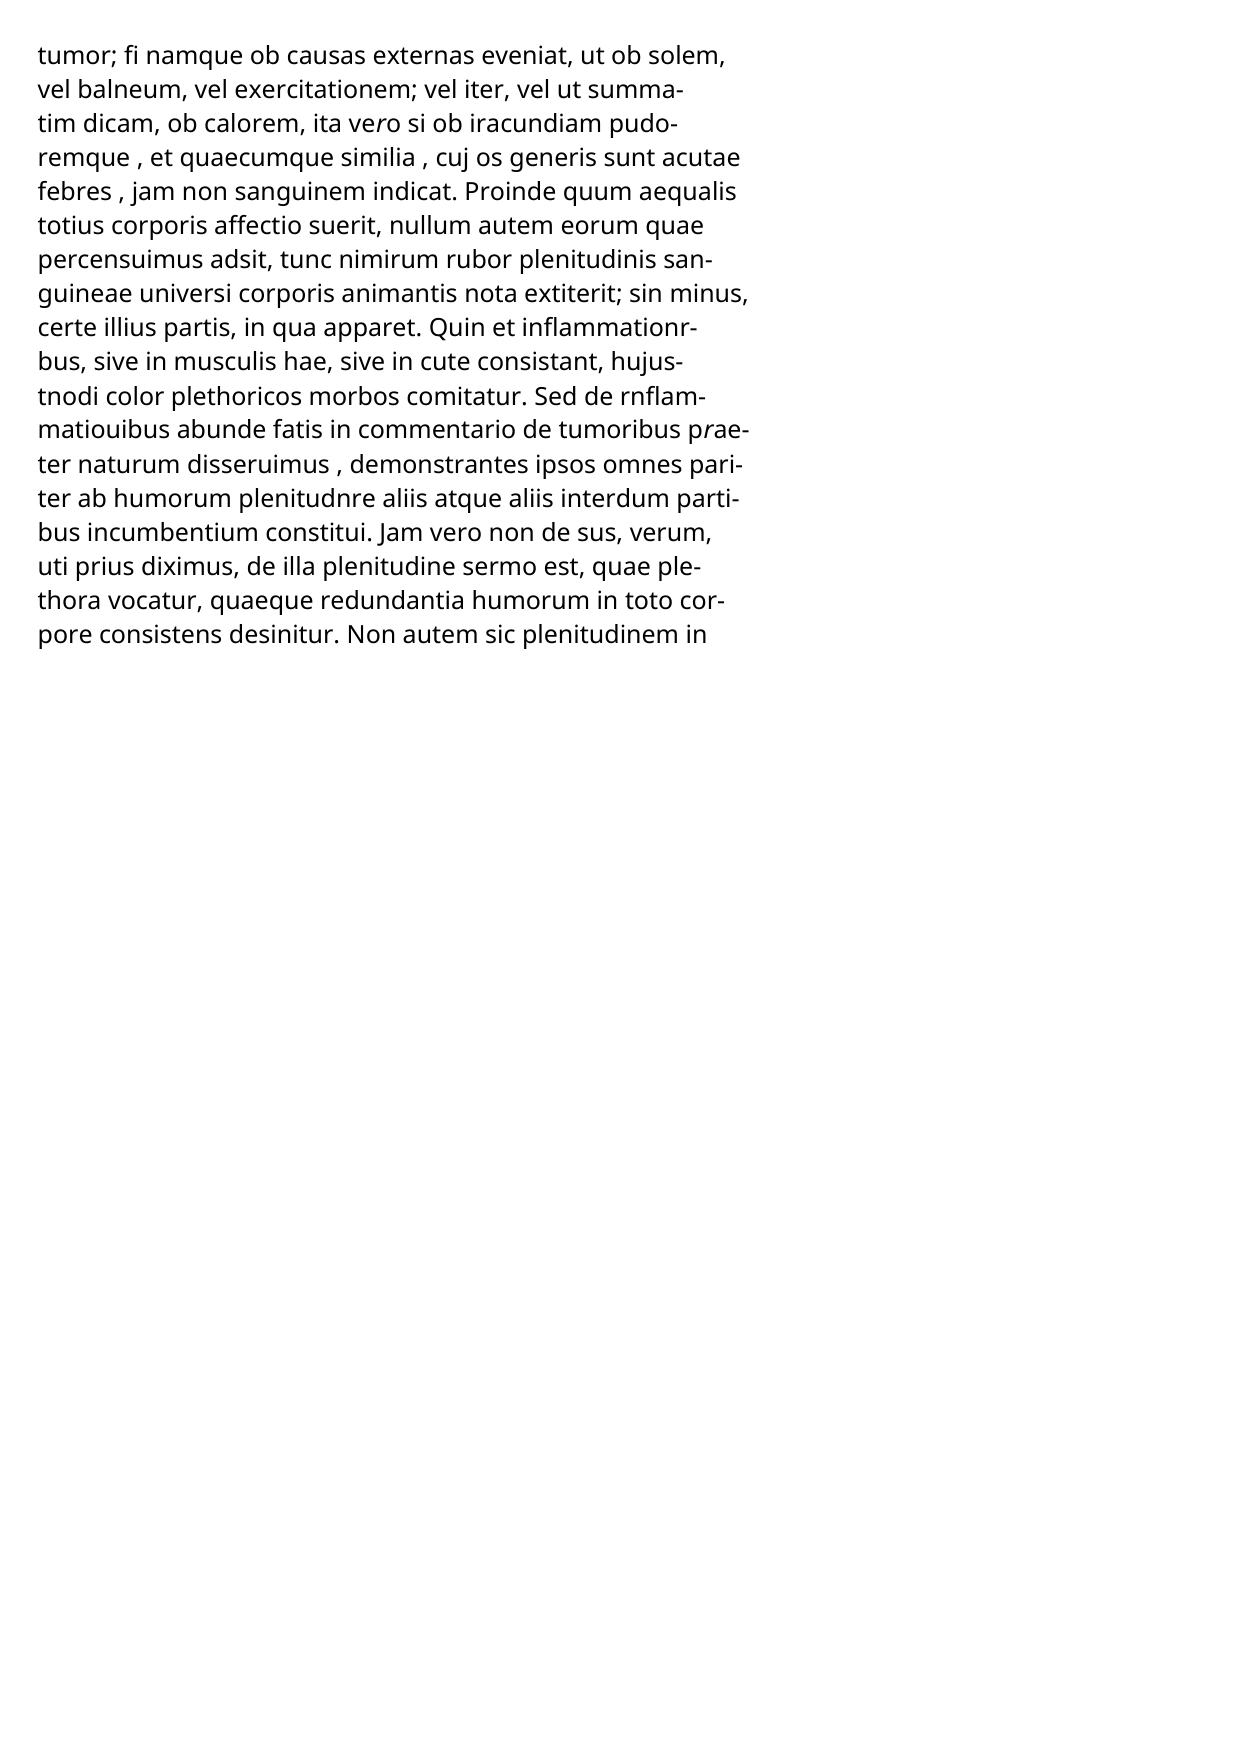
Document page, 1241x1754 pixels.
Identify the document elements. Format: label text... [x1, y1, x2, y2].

text tumor; fi namque ob causas externas eveniat, ut ob solem, vel balneum, vel exercitationem; vel iter, vel ut summa- tim dicam, ob calorem, ita vero si ob iracundiam pudo- remque , et quaecumque similia , cuj os generis sunt acutae febres , jam non sanguinem indicat. Proinde quum aequalis totius corporis affectio suerit, nullum autem eorum quae percensuimus adsit, tunc nimirum rubor plenitudinis san- guineae universi corporis animantis nota extiterit; sin minus, certe illius partis, in qua apparet. Quin et inflammationr- bus, sive in musculis hae, sive in cute consistant, hujus- tnodi color plethoricos morbos comitatur. Sed de rnflam- matiouibus abunde fatis in commentario de tumoribus prae- ter naturum disseruimus , demonstrantes ipsos omnes pari- ter ab humorum plenitudnre aliis atque aliis interdum parti- bus incumbentium constitui. Jam vero non de sus, verum, uti prius diximus, de illa plenitudine sermo est, quae ple- thora vocatur, quaeque redundantia humorum in toto cor- pore consistens desinitur. Non autem sic plenitudinem in [37, 37, 1203, 651]
